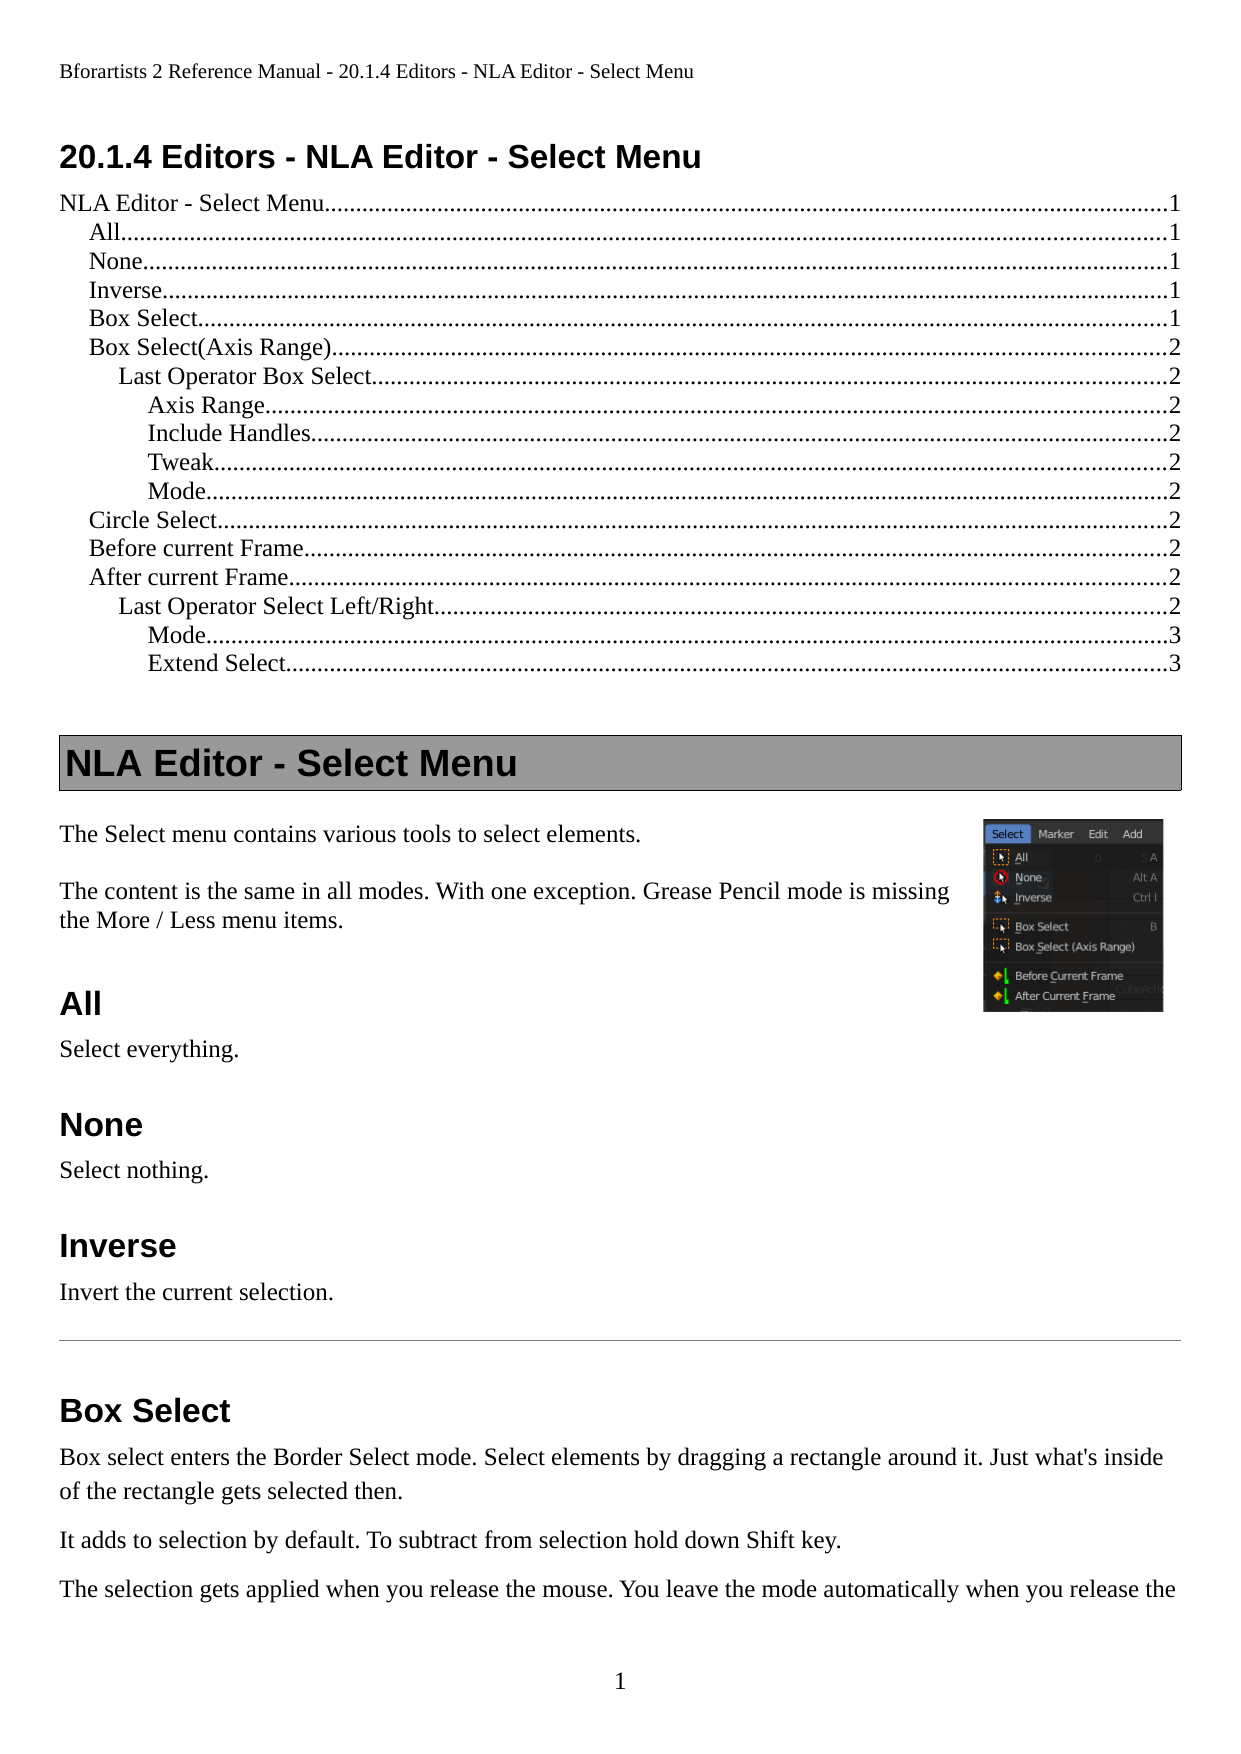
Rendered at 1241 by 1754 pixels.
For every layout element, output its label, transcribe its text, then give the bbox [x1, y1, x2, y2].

text The selection gets applied when you release the mouse. You leave the mode automatically when you release the [59, 1574, 1181, 1603]
text Mode 3 [147, 620, 1181, 648]
subtitle Inverse [59, 1226, 1181, 1264]
text It adds to selection by default. To subtract from selection hold down Shift key. [59, 1525, 1181, 1554]
text Box select enters the Border Select mode. Select elements by dragging a rectangle around it. Just what's inside of the rectangle gets selected then. [59, 1442, 1181, 1505]
text Circle Select 2 [88, 505, 1181, 533]
text Box Select 1 [88, 303, 1181, 332]
subtitle 20.1.4 Editors - NLA Editor - Select Menu [59, 138, 1181, 176]
text Select nothing. [59, 1156, 1181, 1184]
text After current Frame 2 [88, 562, 1181, 591]
subtitle All [59, 983, 1181, 1022]
text Extend Select 3 [147, 648, 1181, 677]
subtitle None [59, 1104, 1181, 1143]
text None 1 [88, 246, 1181, 275]
text Mode 2 [147, 476, 1181, 505]
text Inverse 1 [88, 275, 1181, 303]
subtitle Box Select [59, 1391, 1181, 1429]
table_header NLA Editor - Select Menu [60, 736, 1181, 790]
text Axis Range 2 [147, 390, 1181, 418]
text Last Operator Select Left/Right 2 [118, 591, 1181, 620]
text Before current Frame 2 [88, 533, 1181, 562]
text NLA Editor - Select Menu 1 [59, 188, 1181, 217]
text Invert the current selection. [59, 1277, 1181, 1305]
text The content is the same in all modes. With one exception. Grease Pencil mode is missing the More / Less menu items. [59, 848, 983, 934]
text All 1 [88, 217, 1181, 246]
text Last Operator Box Select 2 [118, 361, 1181, 390]
text Include Handles 2 [147, 418, 1181, 447]
text Tweak 2 [147, 447, 1181, 476]
text Box Select(Axis Range) 2 [88, 332, 1181, 361]
picture [983, 819, 1164, 1012]
text The Select menu contains various tools to select elements. [59, 819, 983, 848]
text Select everything. [59, 1034, 1181, 1063]
